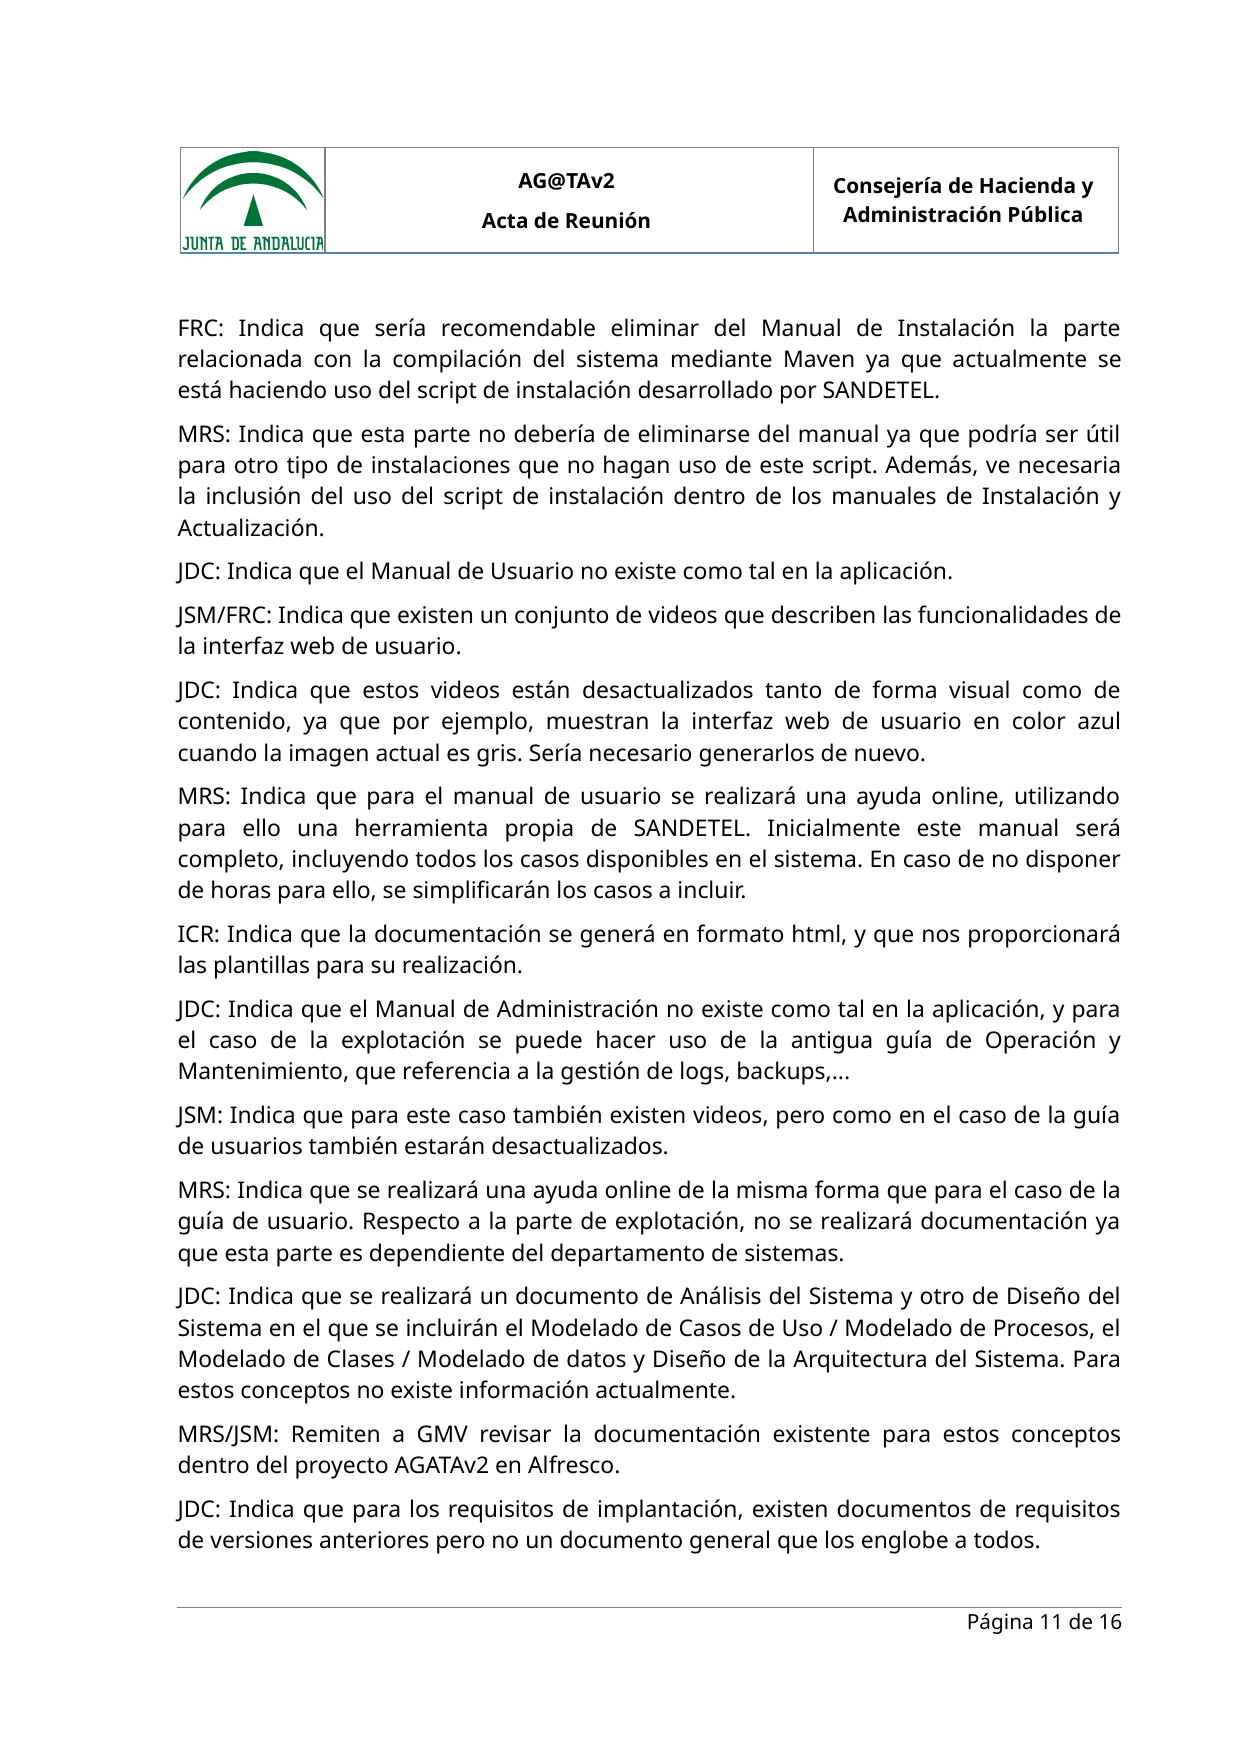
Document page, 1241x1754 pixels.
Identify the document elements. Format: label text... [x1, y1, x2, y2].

text JSM: Indica que para este caso también existen videos, pero como en el caso de la guía de usuarios también estarán desactualizados. [177, 1099, 1122, 1161]
text ICR: Indica que la documentación se generá en formato html, y que nos proporcionará las plantillas para su realización. [177, 918, 1122, 980]
text MRS: Indica que se realizará una ayuda online de la misma forma que para el caso de la guía de usuario. Respecto a la parte de explotación, no se realizará documentación ya que esta parte es dependiente del departamento de sistemas. [177, 1174, 1122, 1268]
picture [182, 151, 324, 250]
text JDC: Indica que para los requisitos de implantación, existen documentos de requisitos de versiones anteriores pero no un documento general que los englobe a todos. [177, 1493, 1122, 1555]
text JSM/FRC: Indica que existen un conjunto de videos que describen las funcionalidades de la interfaz web de usuario. [177, 599, 1122, 661]
text JDC: Indica que el Manual de Administración no existe como tal en la aplicación, y para el caso de la explotación se puede hacer uso de la antigua guía de Operación y Mantenimiento, que referencia a la gestión de logs, backups,... [177, 993, 1122, 1086]
text FRC: Indica que sería recomendable eliminar del Manual de Instalación la parte relacionada con la compilación del sistema mediante Maven ya que actualmente se está haciendo uso del script de instalación desarrollado por SANDETEL. [177, 311, 1122, 405]
text MRS/JSM: Remiten a GMV revisar la documentación existente para estos conceptos dentro del proyecto AGATAv2 en Alfresco. [177, 1418, 1122, 1480]
text JDC: Indica que estos videos están desactualizados tanto de forma visual como de contenido, ya que por ejemplo, muestran la interfaz web de usuario en color azul cuando la imagen actual es gris. Sería necesario generarlos de nuevo. [177, 674, 1122, 768]
text MRS: Indica que para el manual de usuario se realizará una ayuda online, utilizando para ello una herramienta propia de SANDETEL. Inicialmente este manual será completo, incluyendo todos los casos disponibles en el sistema. En caso de no disponer de horas para ello, se simplificarán los casos a incluir. [177, 780, 1122, 905]
text JDC: Indica que se realizará un documento de Análisis del Sistema y otro de Diseño del Sistema en el que se incluirán el Modelado de Casos de Uso / Modelado de Procesos, el Modelado de Clases / Modelado de datos y Diseño de la Arquitectura del Sistema. Para estos conceptos no existe información actualmente. [177, 1280, 1122, 1405]
text MRS: Indica que esta parte no debería de eliminarse del manual ya que podría ser útil para otro tipo de instalaciones que no hagan uso de este script. Además, ve necesaria la inclusión del uso del script de instalación dentro de los manuales de Instalación y Actualización. [177, 418, 1122, 543]
text JDC: Indica que el Manual de Usuario no existe como tal en la aplicación. [177, 555, 1122, 586]
